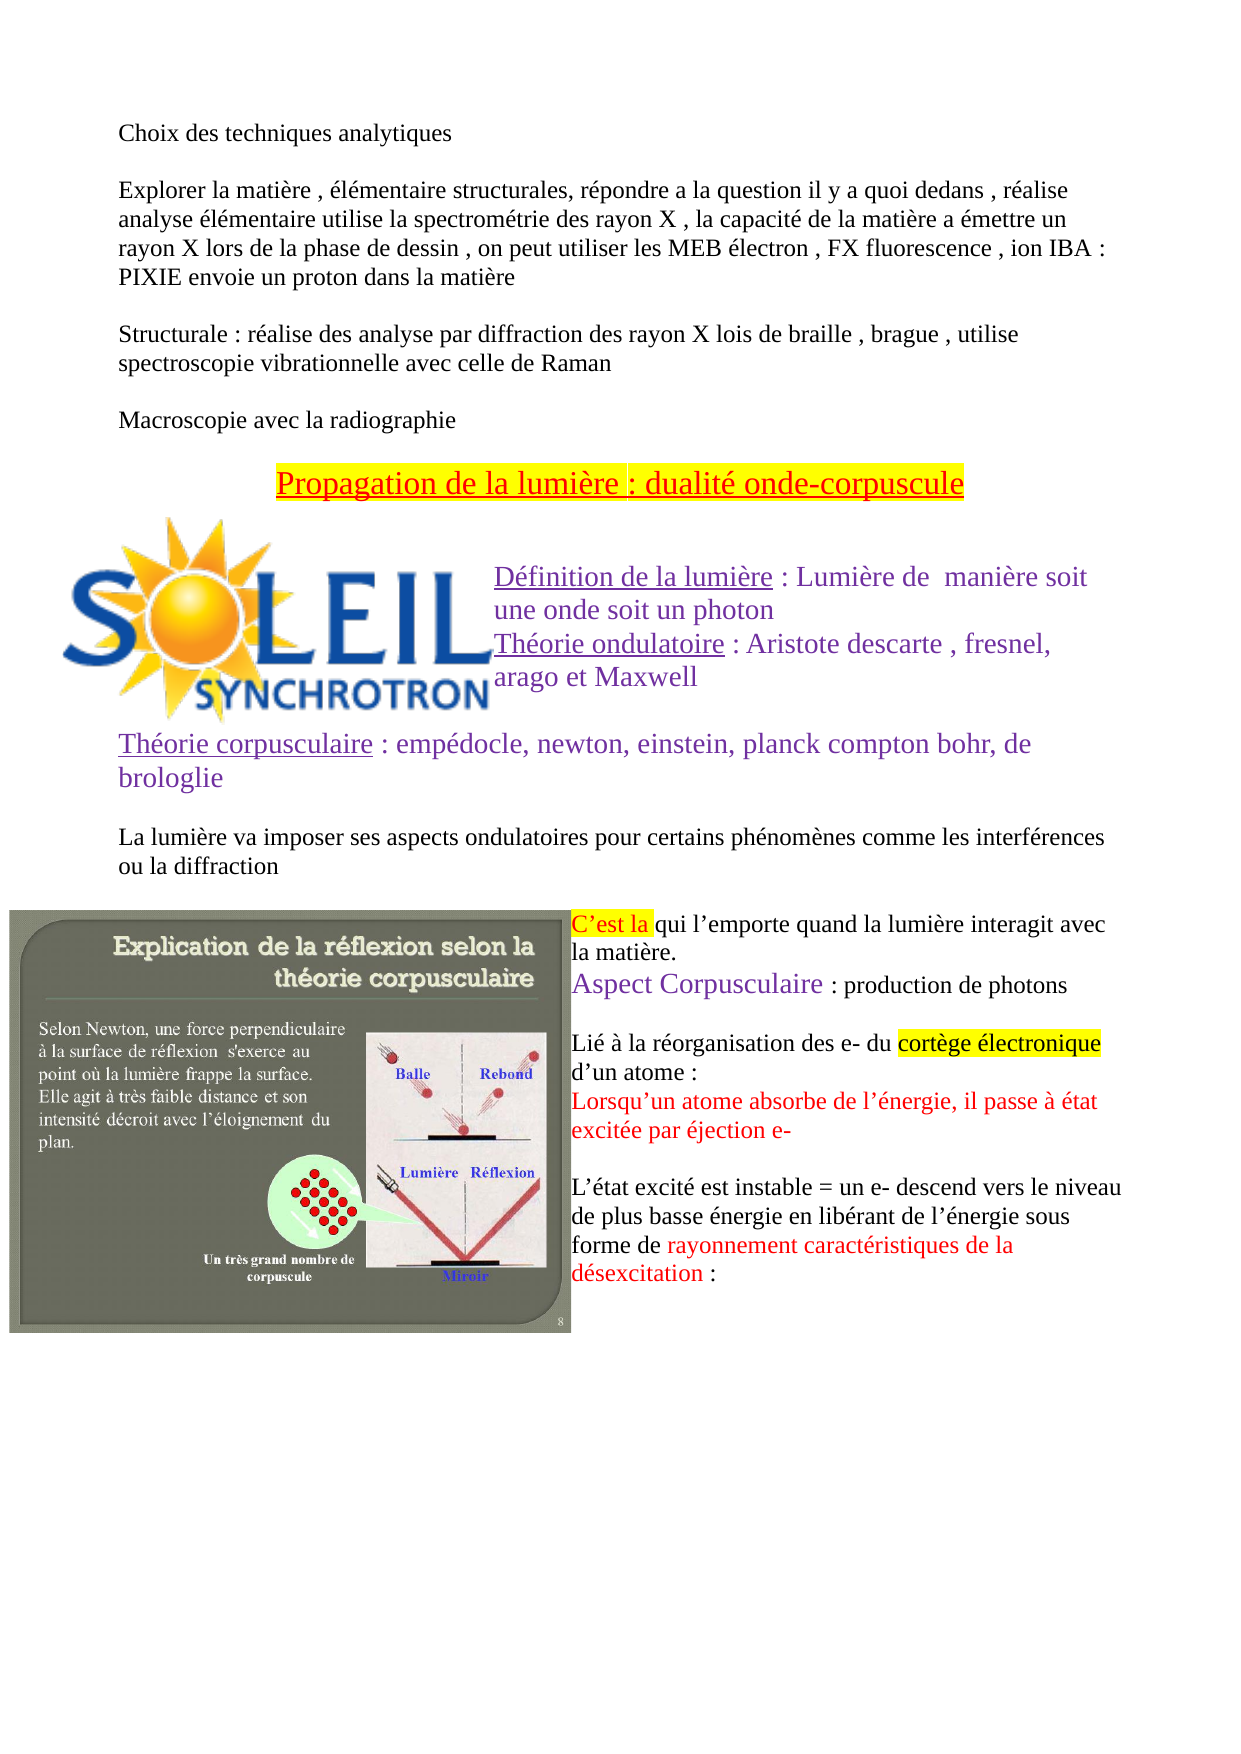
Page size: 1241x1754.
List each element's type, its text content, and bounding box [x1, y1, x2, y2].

text Aspect Corpusculaire : production de photons [572, 966, 1122, 1000]
text L’état excité est instable = un e- descend vers le niveau de plus basse énergie en libérant de l’énergie sous forme de rayonnement caractéristiques de la désexcitation : [572, 1172, 1122, 1287]
text Structurale : réalise des analyse par diffraction des rayon X lois de braille , brague , utilise spectroscopie vibrationnelle avec celle de Raman [118, 319, 1122, 377]
picture [9, 910, 572, 1333]
text Macroscopie avec la radiographie [118, 406, 1122, 434]
text Explorer la matière , élémentaire structurales, répondre a la question il y a quoi dedans , réalise analyse élémentaire utilise la spectrométrie des rayon X , la capacité de la matière a émettre un rayon X lors de la phase de dessin , on peut utiliser les MEB électron , FX fluorescence , ion IBA : PIXIE envoie un proton dans la matière [118, 176, 1122, 291]
text Lié à la réorganisation des e- du cortège électronique d’un atome : [572, 1028, 1122, 1086]
text Théorie ondulatoire : Aristote descarte , fresnel, arago et Maxwell [494, 626, 1122, 693]
text La lumière va imposer ses aspects ondulatoires pour certains phénomènes comme les interférences ou la diffraction [118, 822, 1122, 880]
text Définition de la lumière : Lumière de manière soit une onde soit un photon [494, 559, 1122, 626]
text Choix des techniques analytiques [118, 118, 1122, 147]
text Théorie corpusculaire : empédocle, newton, einstein, planck compton bohr, de brologlie [118, 727, 1122, 794]
text C’est la qui l’emporte quand la lumière interagit avec la matière. [118, 909, 1122, 966]
picture [62, 517, 494, 725]
text Propagation de la lumière : dualité onde-corpuscule [118, 463, 1122, 501]
text Lorsqu’un atome absorbe de l’énergie, il passe à état excitée par éjection e- [572, 1086, 1122, 1143]
